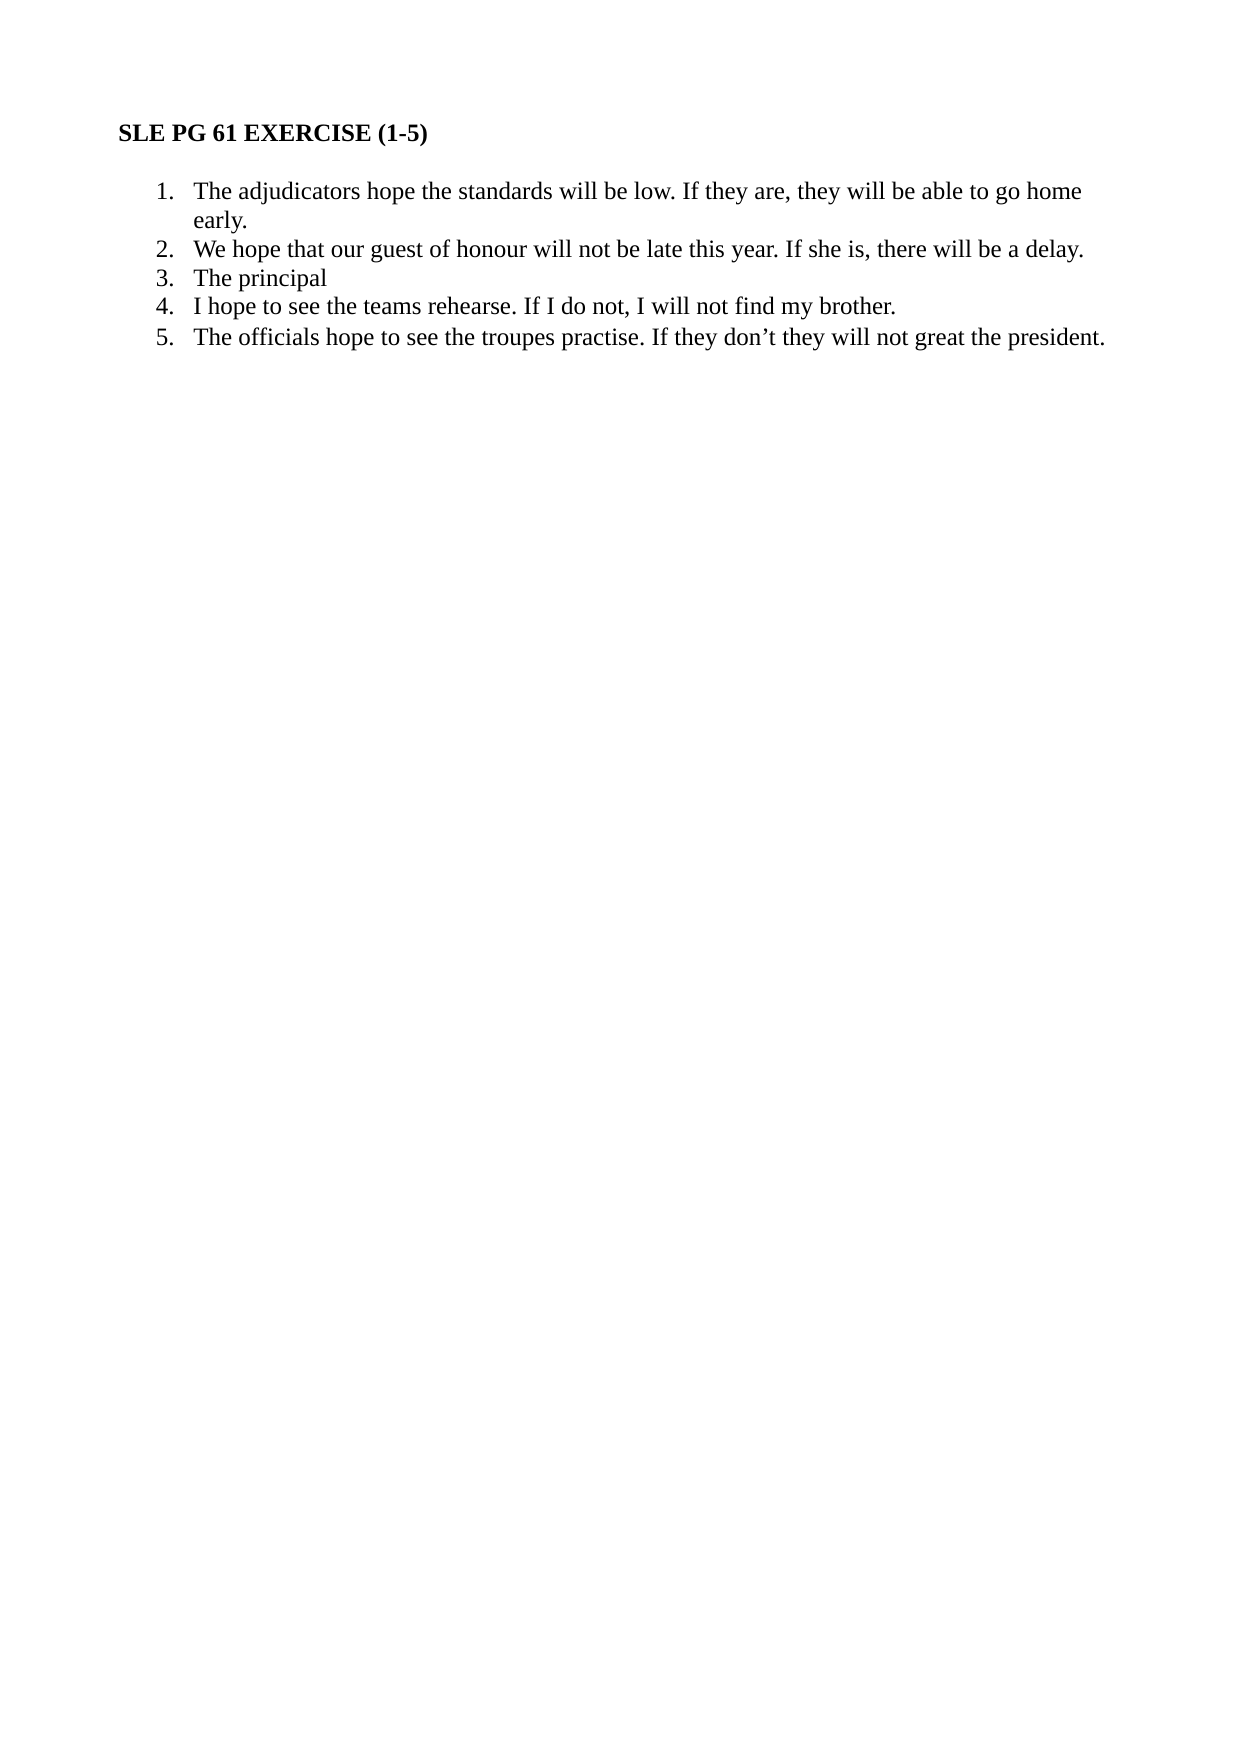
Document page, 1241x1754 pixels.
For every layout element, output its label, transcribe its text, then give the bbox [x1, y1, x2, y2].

list The principal [156, 263, 1122, 291]
list The officials hope to see the troupes practise. If they don’t they will not great the president. [156, 320, 1122, 351]
list The adjudicators hope the standards will be low. If they are, they will be able to go home early. [156, 176, 1122, 234]
list We hope that our guest of honour will not be late this year. If she is, there will be a delay. [156, 234, 1122, 263]
list I hope to see the teams rehearse. If I do not, I will not find my brother. [156, 291, 1122, 320]
